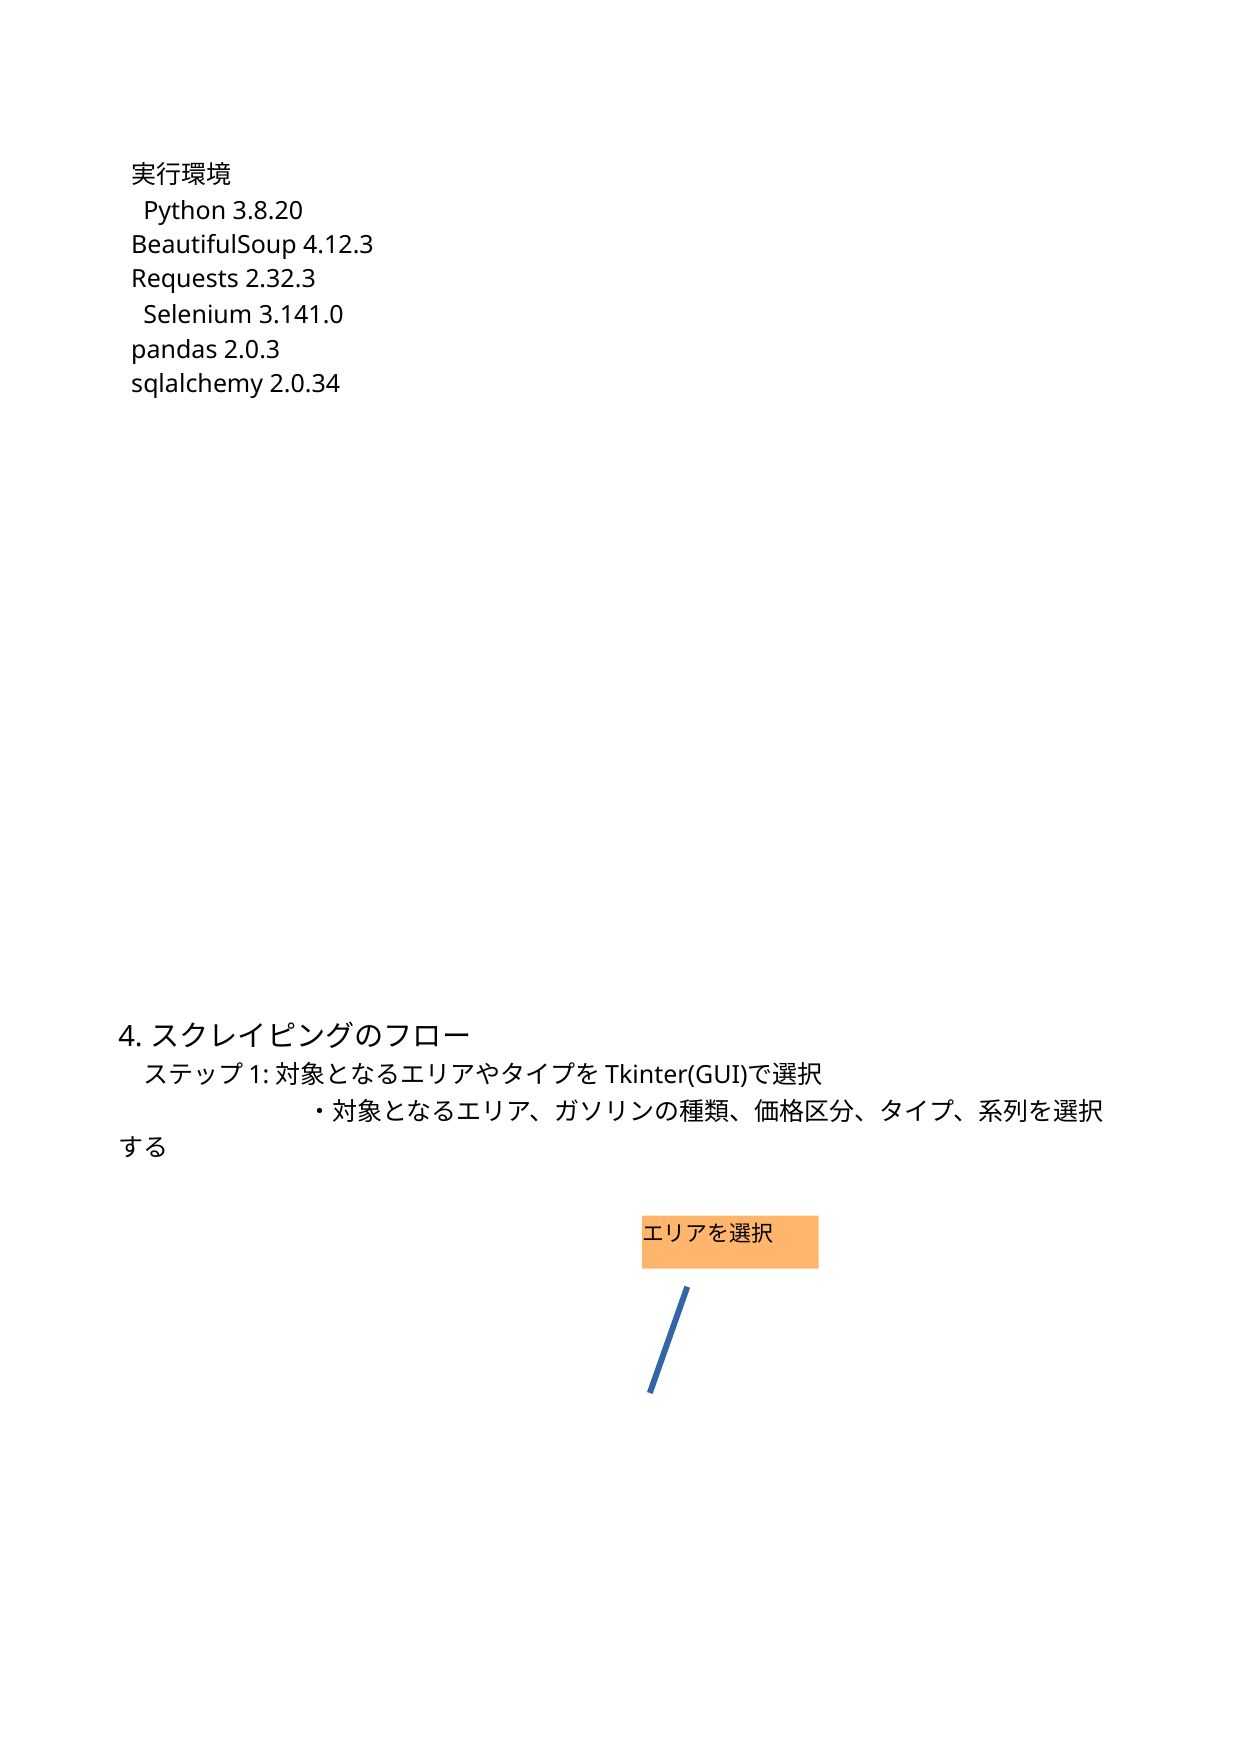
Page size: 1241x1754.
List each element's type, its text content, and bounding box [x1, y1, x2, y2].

text 4. スクレイピングのフロー [118, 1012, 1122, 1055]
text ・対象となるエリア、ガソリンの種類、価格区分、タイプ、系列を選択する [118, 1091, 1122, 1164]
text Requests 2.32.3 [118, 261, 1122, 295]
text Selenium 3.141.0 [118, 295, 1122, 331]
text 実行環境 [118, 154, 1122, 191]
text Python 3.8.20 [118, 191, 1122, 227]
text BeautifulSoup 4.12.3 [118, 227, 1122, 261]
text ステップ1: 対象となるエリアやタイプをTkinter(GUI)で選択 [118, 1055, 1122, 1091]
text pandas 2.0.3 [118, 331, 1122, 365]
text sqlalchemy 2.0.34 [118, 365, 1122, 399]
